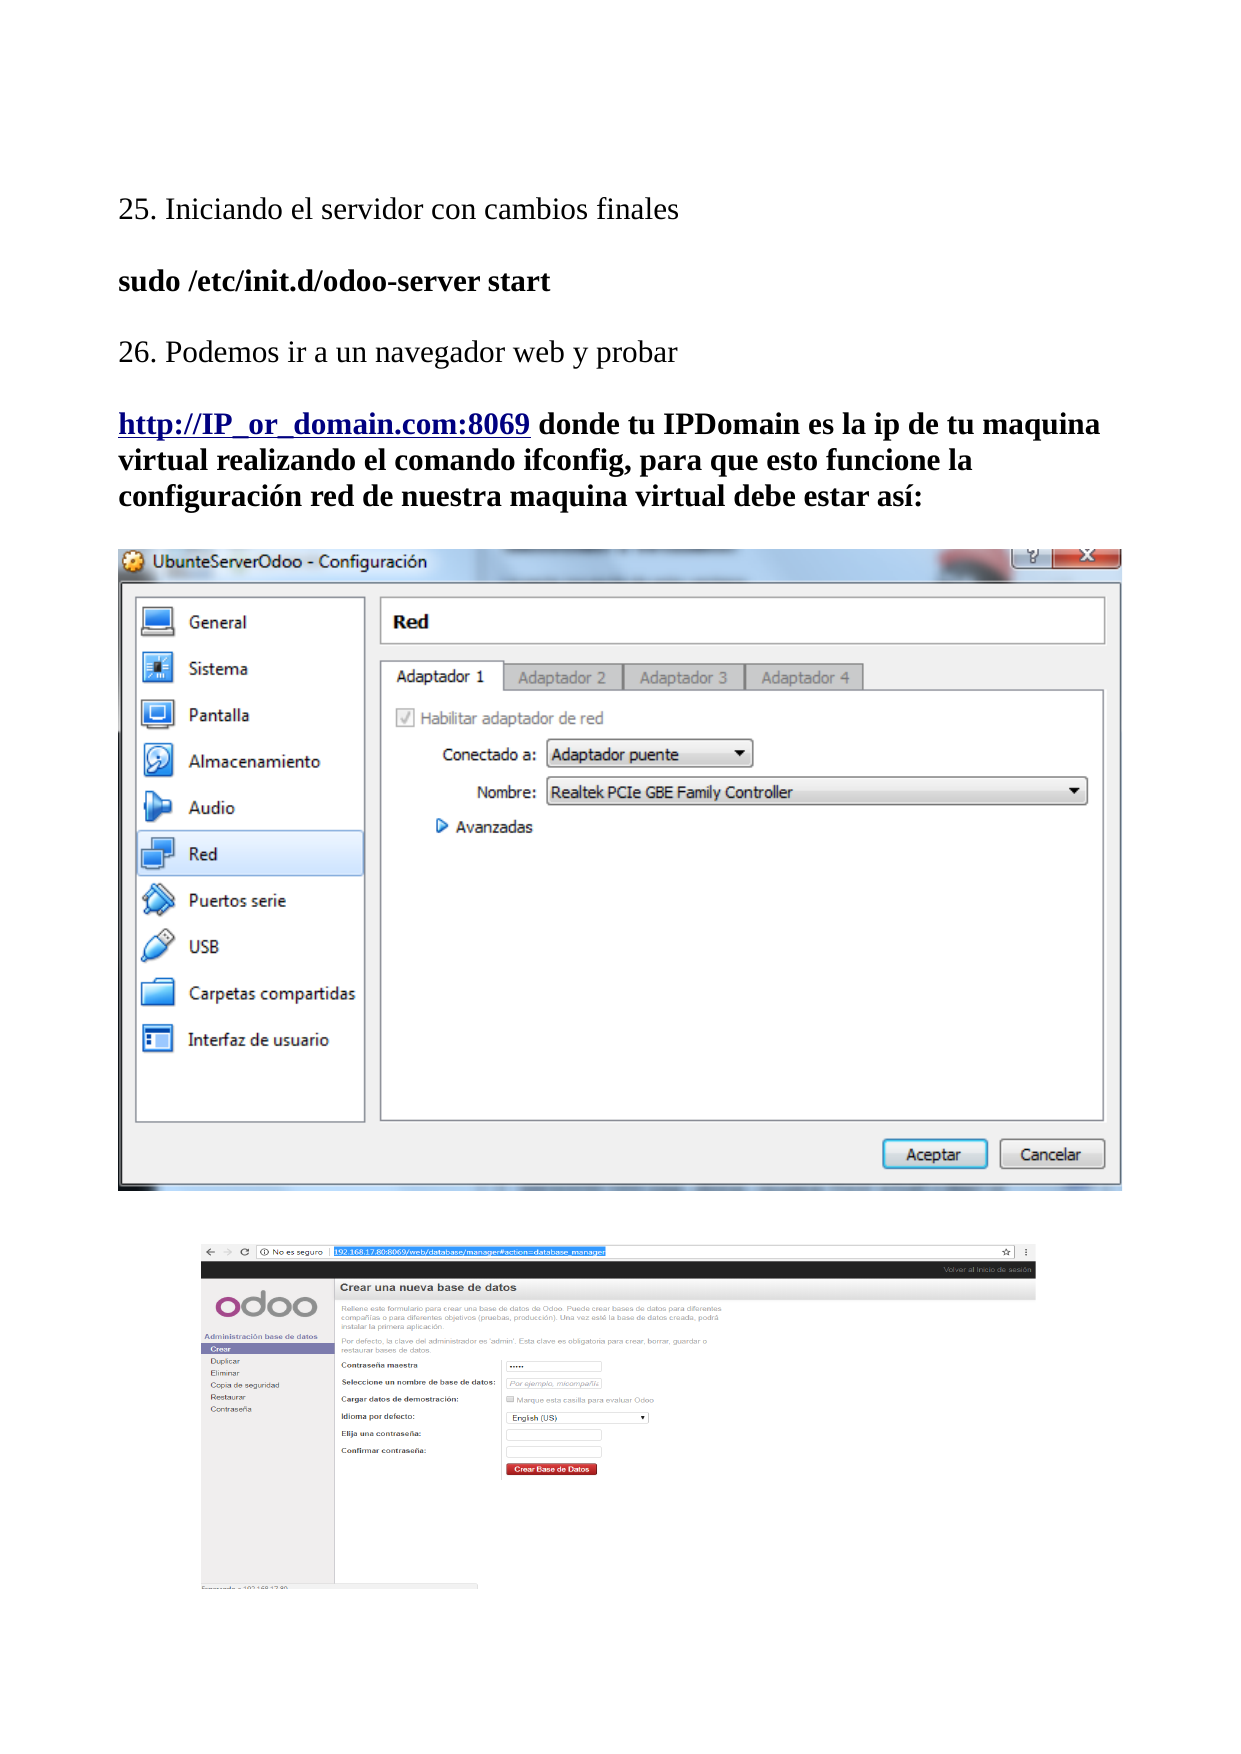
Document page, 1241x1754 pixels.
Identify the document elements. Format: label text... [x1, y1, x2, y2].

text 26. Podemos ir a un navegador web y probar [118, 334, 1122, 370]
text sudo /etc/init.d/odoo-server start [118, 262, 1122, 298]
text 25. Iniciando el servidor con cambios finales [118, 190, 1122, 226]
picture [118, 549, 1123, 1191]
text http://IP_or_domain.com:8069 donde tu IPDomain es la ip de tu maquina virtual realizando el comando ifconfig, para que esto funcione la configuración red de nuestra maquina virtual debe estar así: [118, 406, 1122, 513]
picture [201, 1244, 1036, 1589]
